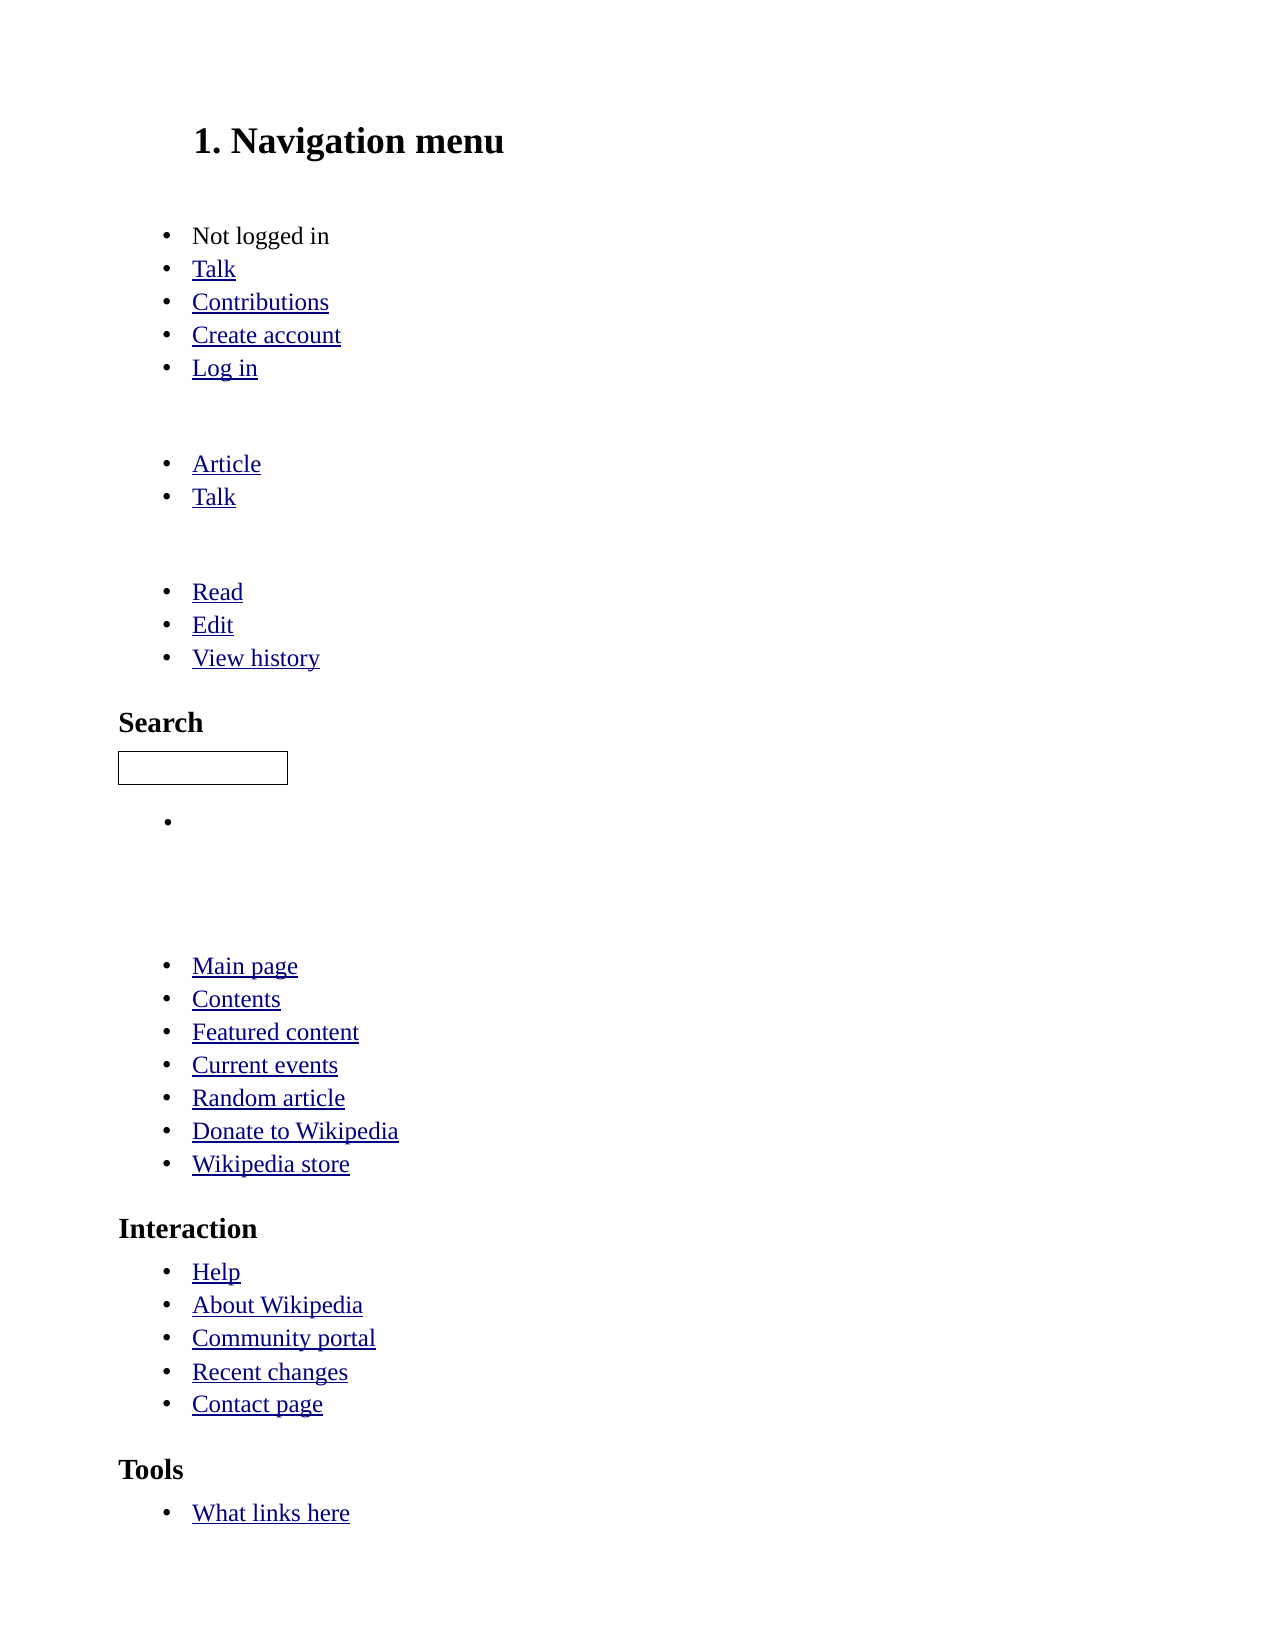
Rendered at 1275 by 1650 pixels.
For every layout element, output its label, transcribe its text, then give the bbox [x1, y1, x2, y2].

list Log in [162, 353, 1157, 382]
list Read [162, 577, 1157, 606]
list Edit [162, 610, 1157, 639]
list Talk [162, 482, 1157, 510]
list Not logged in [162, 221, 1157, 250]
list Create account [162, 320, 1157, 349]
list Contact page [162, 1389, 1157, 1418]
list Donate to Wikipedia [162, 1116, 1157, 1145]
list Article [162, 449, 1157, 477]
list Talk [162, 254, 1157, 283]
list Contributions [162, 287, 1157, 316]
list Featured content [162, 1017, 1157, 1046]
list View history [162, 643, 1157, 672]
list Current events [162, 1050, 1157, 1079]
subtitle Interaction [118, 1211, 1157, 1245]
list About Wikipedia [162, 1291, 1157, 1319]
list Main page [162, 951, 1157, 980]
subtitle Navigation menu [193, 118, 1157, 161]
list Contents [162, 984, 1157, 1013]
list Help [162, 1257, 1157, 1286]
list Recent changes [162, 1357, 1157, 1385]
subtitle Search [118, 705, 1157, 739]
list What links here [162, 1498, 1157, 1527]
subtitle Tools [118, 1452, 1157, 1485]
list Wikipedia store [162, 1149, 1157, 1178]
list Community portal [162, 1323, 1157, 1352]
list Random article [162, 1083, 1157, 1112]
